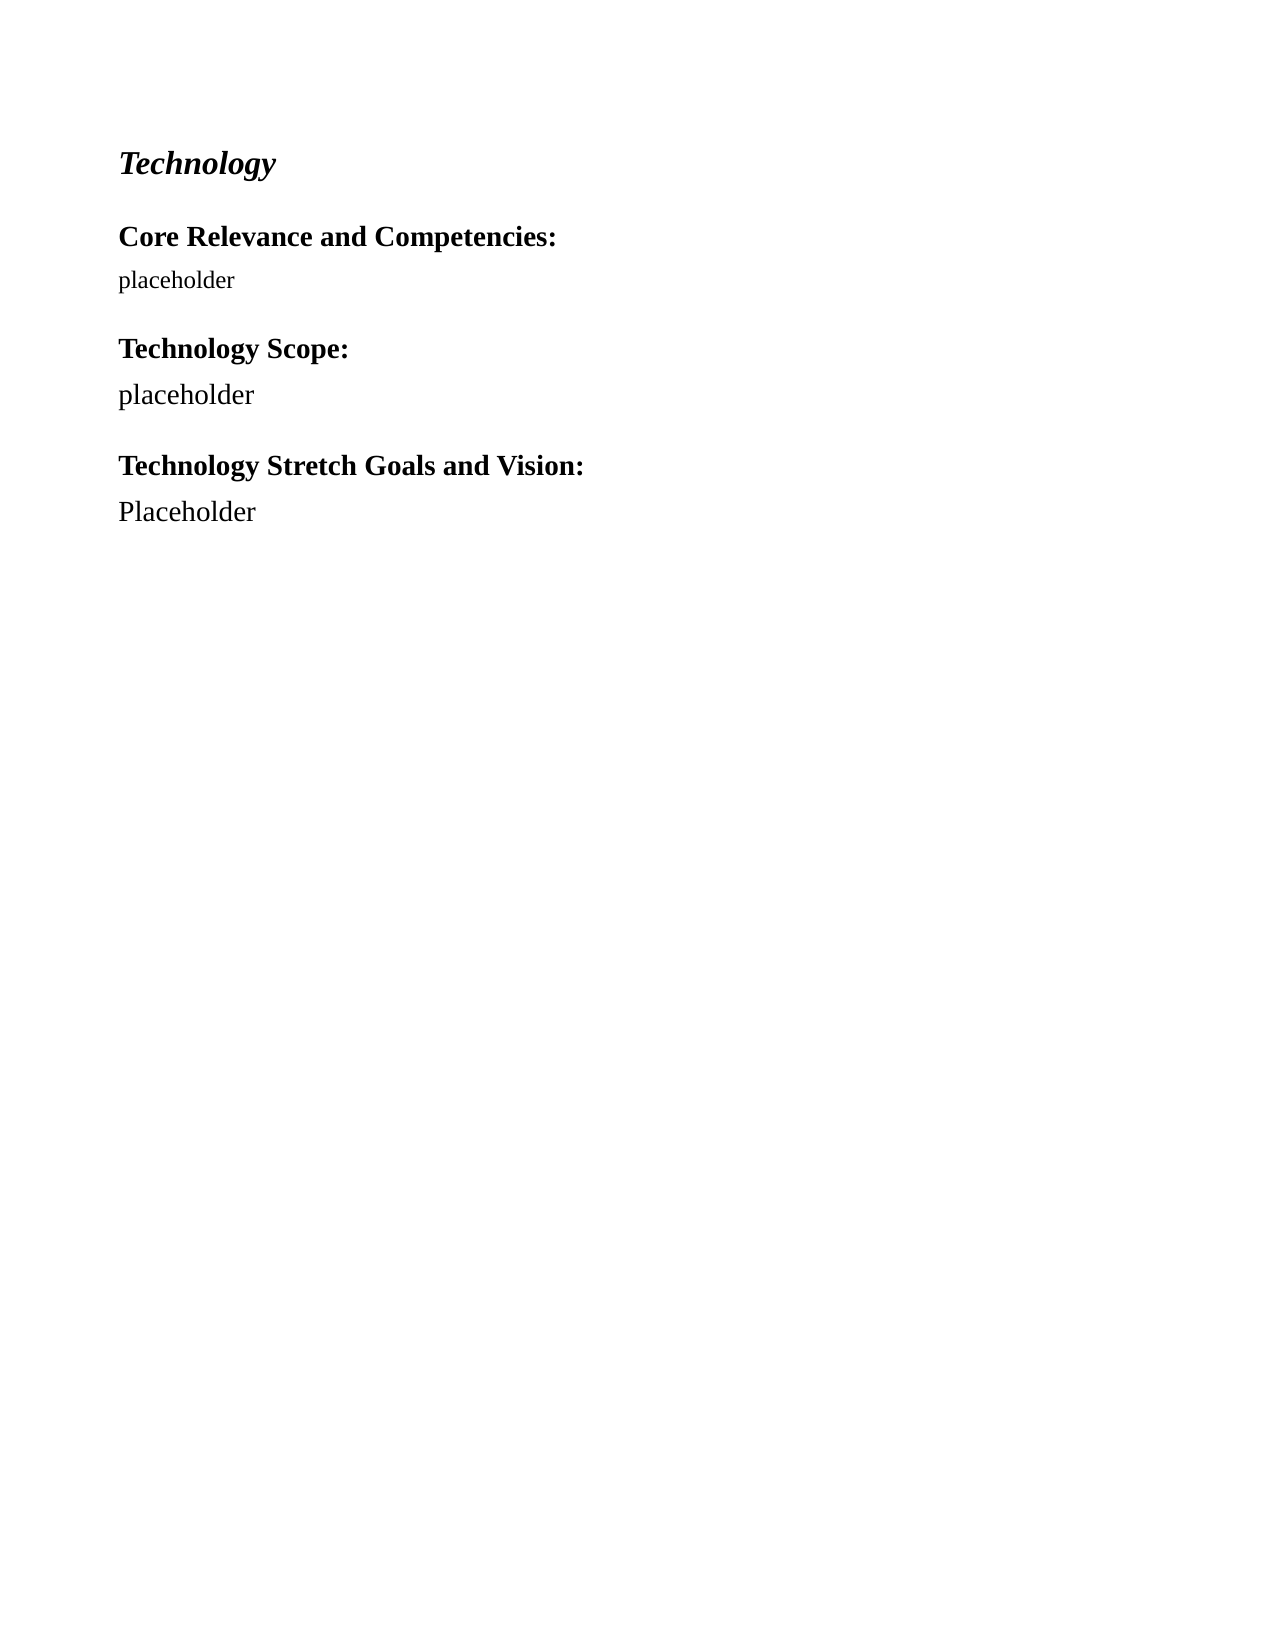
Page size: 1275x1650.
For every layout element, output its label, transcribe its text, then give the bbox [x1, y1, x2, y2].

text Placeholder [118, 494, 1157, 528]
subtitle Technology Stretch Goals and Vision: [118, 448, 1157, 482]
subtitle Technology [118, 143, 1157, 181]
subtitle Technology Scope: [118, 331, 1157, 365]
text placeholder [118, 265, 1157, 294]
subtitle Core Relevance and Competencies: [118, 219, 1157, 252]
text placeholder [118, 377, 1157, 411]
